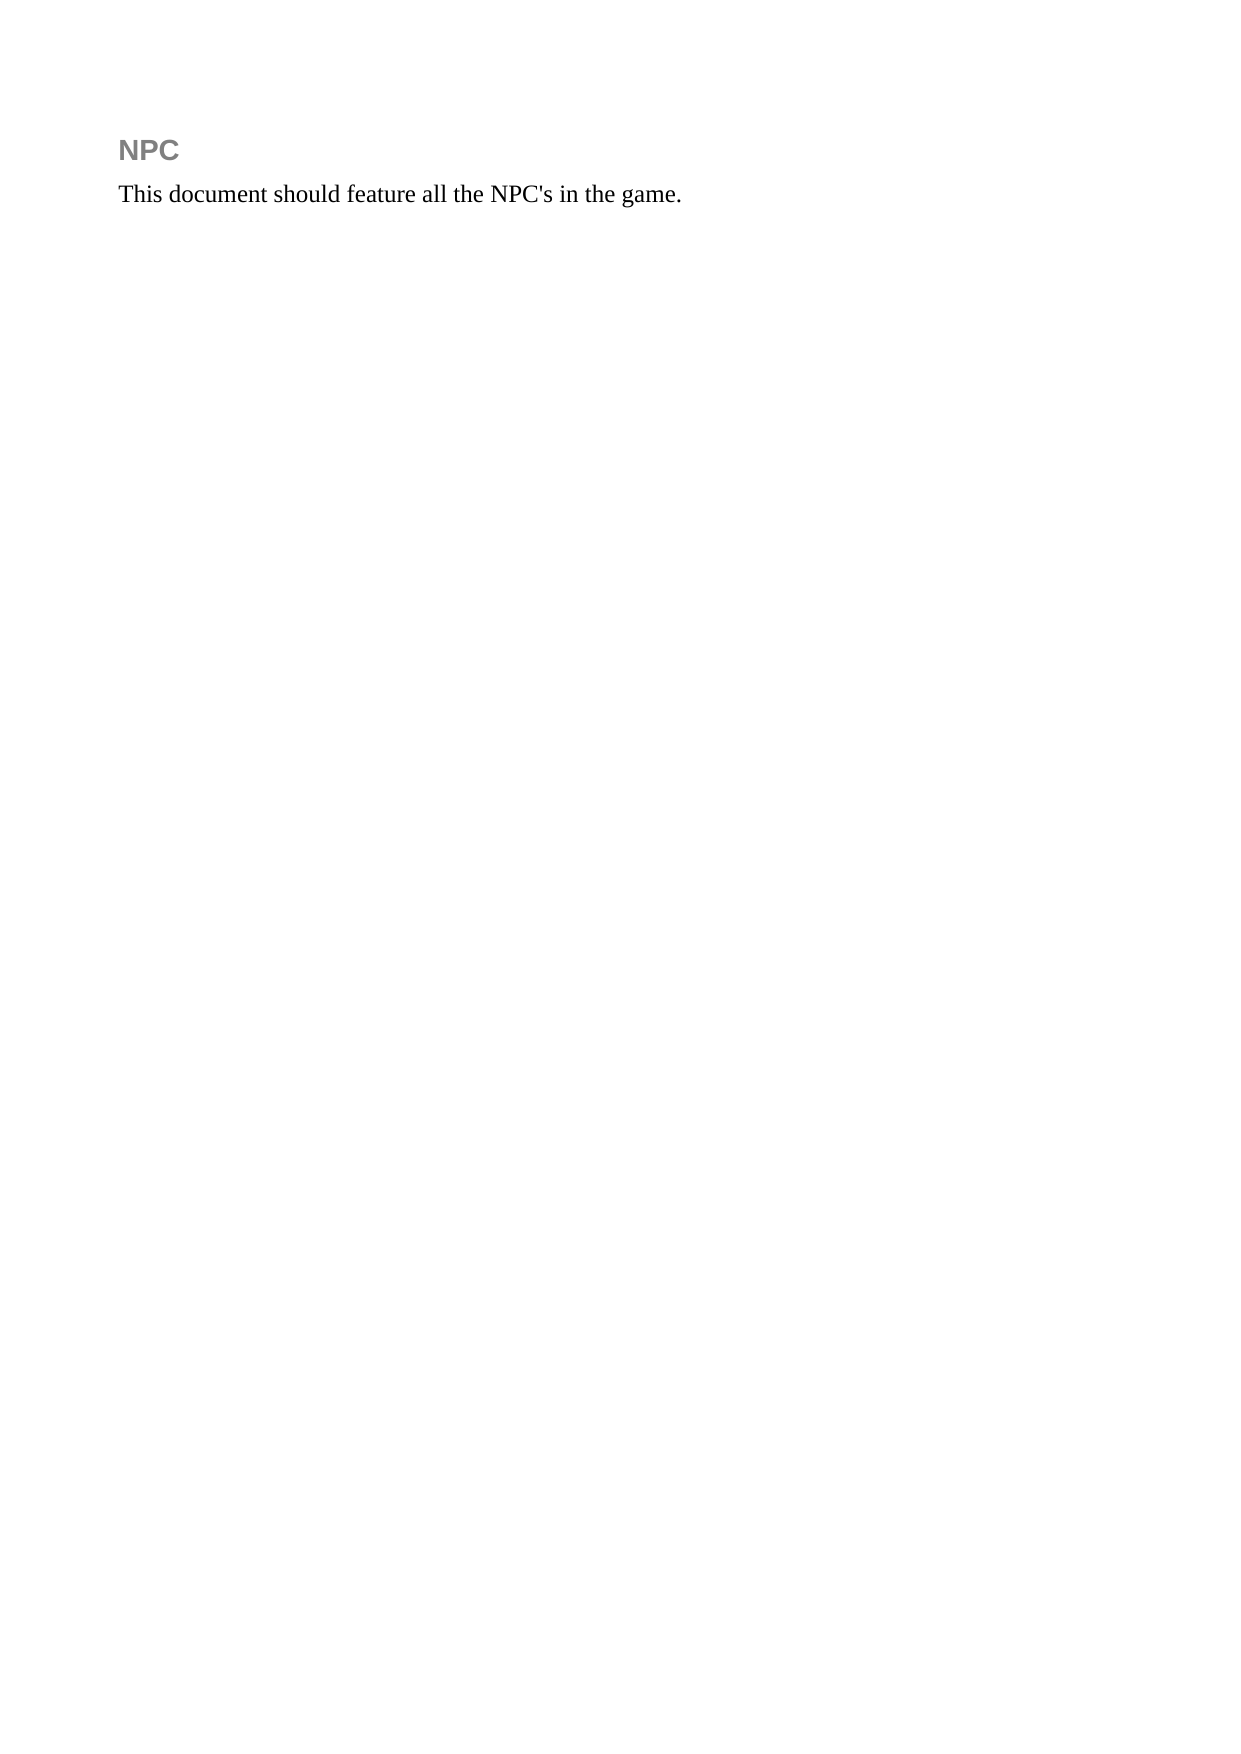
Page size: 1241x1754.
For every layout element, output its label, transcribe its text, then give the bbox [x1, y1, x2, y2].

subtitle NPC [118, 133, 1122, 166]
text This document should feature all the NPC's in the game. [118, 179, 1122, 207]
